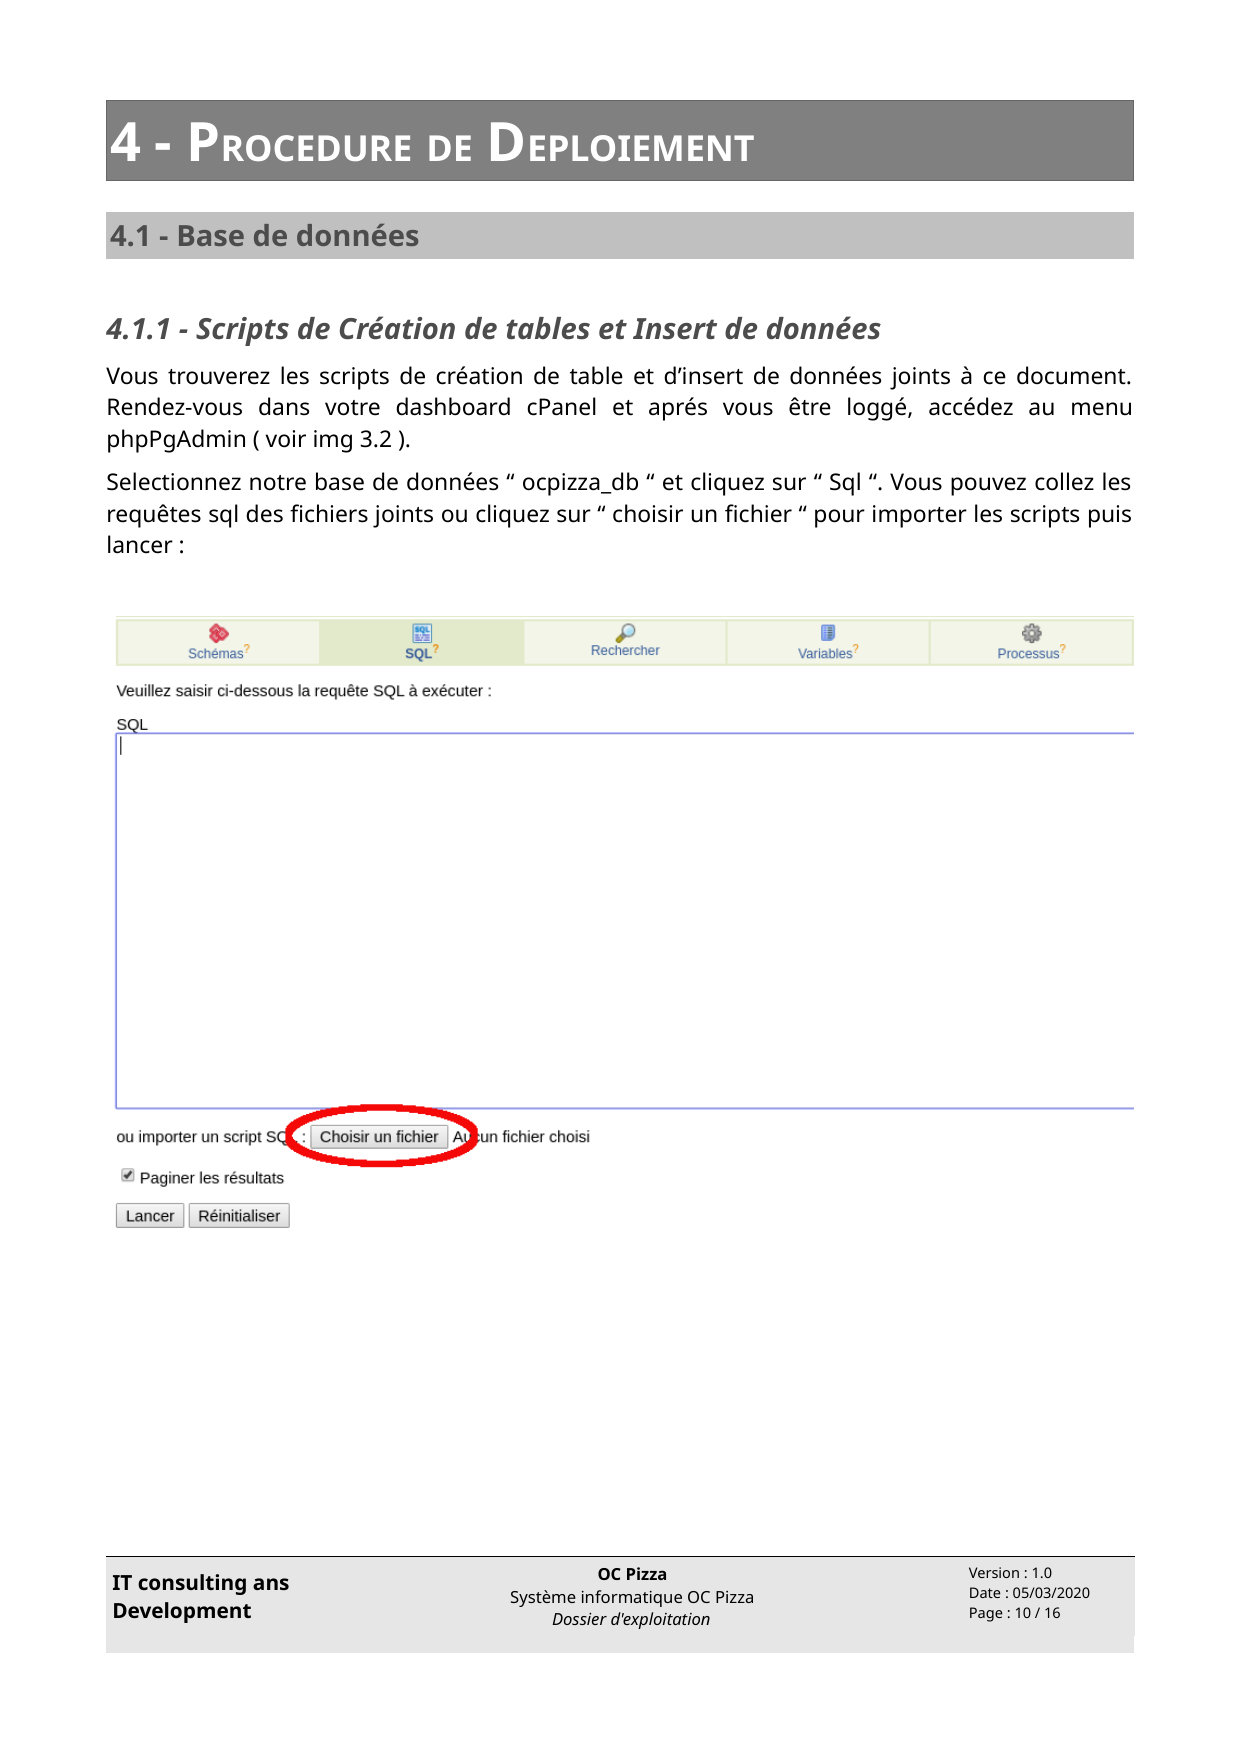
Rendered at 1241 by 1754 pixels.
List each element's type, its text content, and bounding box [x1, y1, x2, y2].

subtitle Procedure de Deploiement [107, 101, 1133, 180]
subtitle Base de données [107, 213, 1133, 258]
picture [106, 616, 1134, 1241]
text Vous trouverez les scripts de création de table et d’insert de données joints à ce document. Rendez-vous dans votre dashboard cPanel et aprés vous être loggé, accédez au menu phpPgAdmin ( voir img 3.2 ). [106, 360, 1134, 454]
text Selectionnez notre base de données “ ocpizza_db “ et cliquez sur “ Sql “. Vous pouvez collez les requêtes sql des fichiers joints ou cliquez sur “ choisir un fichier “ pour importer les scripts puis lancer : [106, 466, 1134, 560]
subtitle Scripts de Création de tables et Insert de données [106, 308, 1134, 348]
